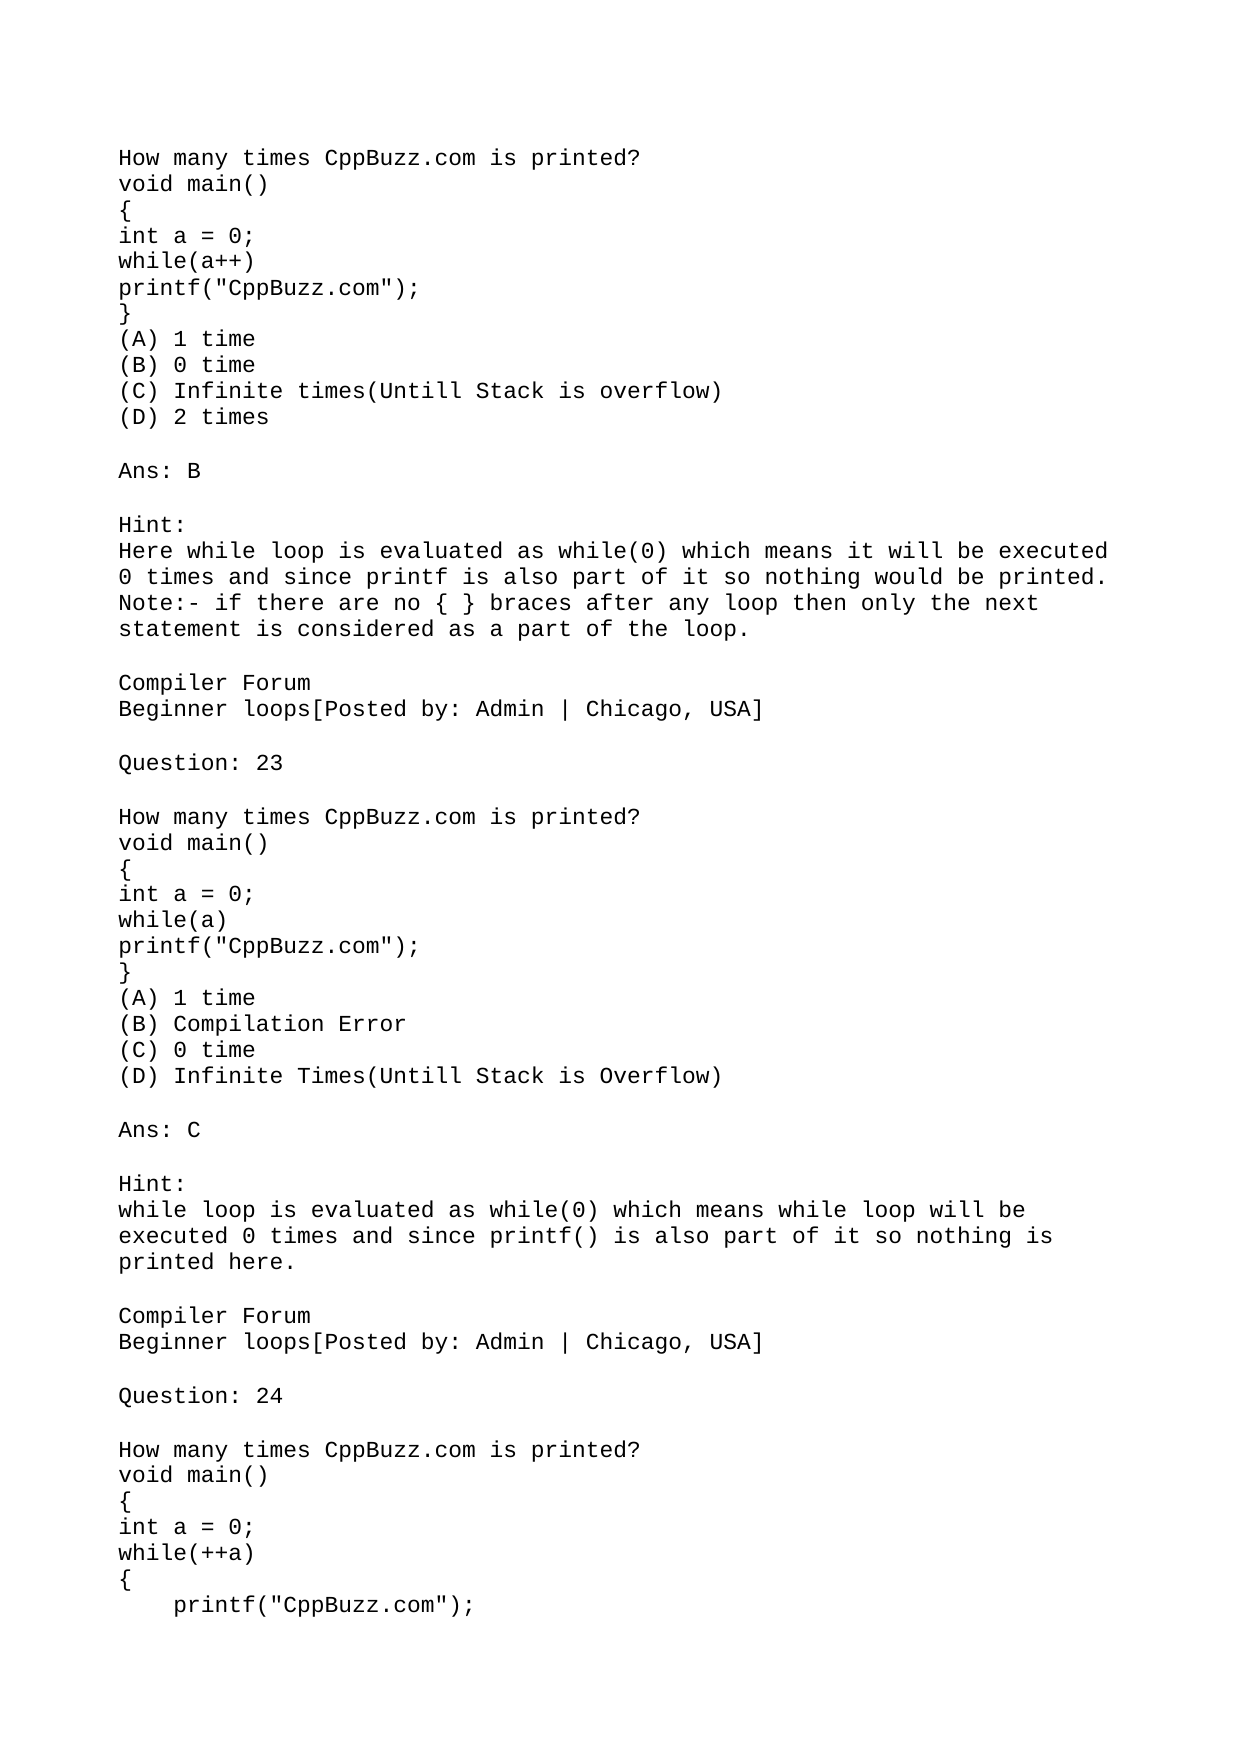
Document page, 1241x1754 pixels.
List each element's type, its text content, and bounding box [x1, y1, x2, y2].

text } [118, 961, 1122, 987]
text (D) Infinite Times(Untill Stack is Overflow) [118, 1064, 1122, 1090]
text (B) 0 time [118, 354, 1122, 379]
text Compiler Forum [118, 671, 1122, 697]
text while(a) [118, 909, 1122, 935]
text { [118, 1490, 1122, 1516]
text printf("CppBuzz.com"); [118, 1593, 1122, 1619]
text (C) Infinite times(Untill Stack is overflow) [118, 379, 1122, 406]
text Question: 24 [118, 1384, 1122, 1410]
text void main() [118, 172, 1122, 198]
text Here while loop is evaluated as while(0) which means it will be executed 0 times and since printf is also part of it so nothing would be printed. Note:- if there are no { } braces after any loop then only the next statement is considered as a part of the loop. [118, 539, 1122, 643]
text How many times CppBuzz.com is printed? [118, 805, 1122, 831]
text (D) 2 times [118, 406, 1122, 431]
text (B) Compilation Error [118, 1012, 1122, 1038]
text while(a++) [118, 250, 1122, 276]
text Beginner loops[Posted by: Admin | Chicago, USA] [118, 697, 1122, 723]
text (C) 0 time [118, 1038, 1122, 1064]
text Compiler Forum [118, 1304, 1122, 1330]
text (A) 1 time [118, 987, 1122, 1012]
text } [118, 302, 1122, 328]
text { [118, 857, 1122, 883]
text int a = 0; [118, 1516, 1122, 1542]
text printf("CppBuzz.com"); [118, 276, 1122, 302]
text Ans: B [118, 459, 1122, 485]
text Ans: C [118, 1118, 1122, 1144]
text { [118, 1568, 1122, 1593]
text int a = 0; [118, 883, 1122, 909]
text Hint: [118, 1172, 1122, 1198]
text How many times CppBuzz.com is printed? [118, 1438, 1122, 1464]
text Hint: [118, 513, 1122, 539]
text { [118, 198, 1122, 224]
text (A) 1 time [118, 328, 1122, 354]
text Question: 23 [118, 751, 1122, 777]
text How many times CppBuzz.com is printed? [118, 146, 1122, 172]
text int a = 0; [118, 224, 1122, 250]
text void main() [118, 1464, 1122, 1490]
text printf("CppBuzz.com"); [118, 935, 1122, 961]
text void main() [118, 831, 1122, 857]
text while(++a) [118, 1542, 1122, 1568]
text Beginner loops[Posted by: Admin | Chicago, USA] [118, 1330, 1122, 1356]
text while loop is evaluated as while(0) which means while loop will be executed 0 times and since printf() is also part of it so nothing is printed here. [118, 1198, 1122, 1276]
